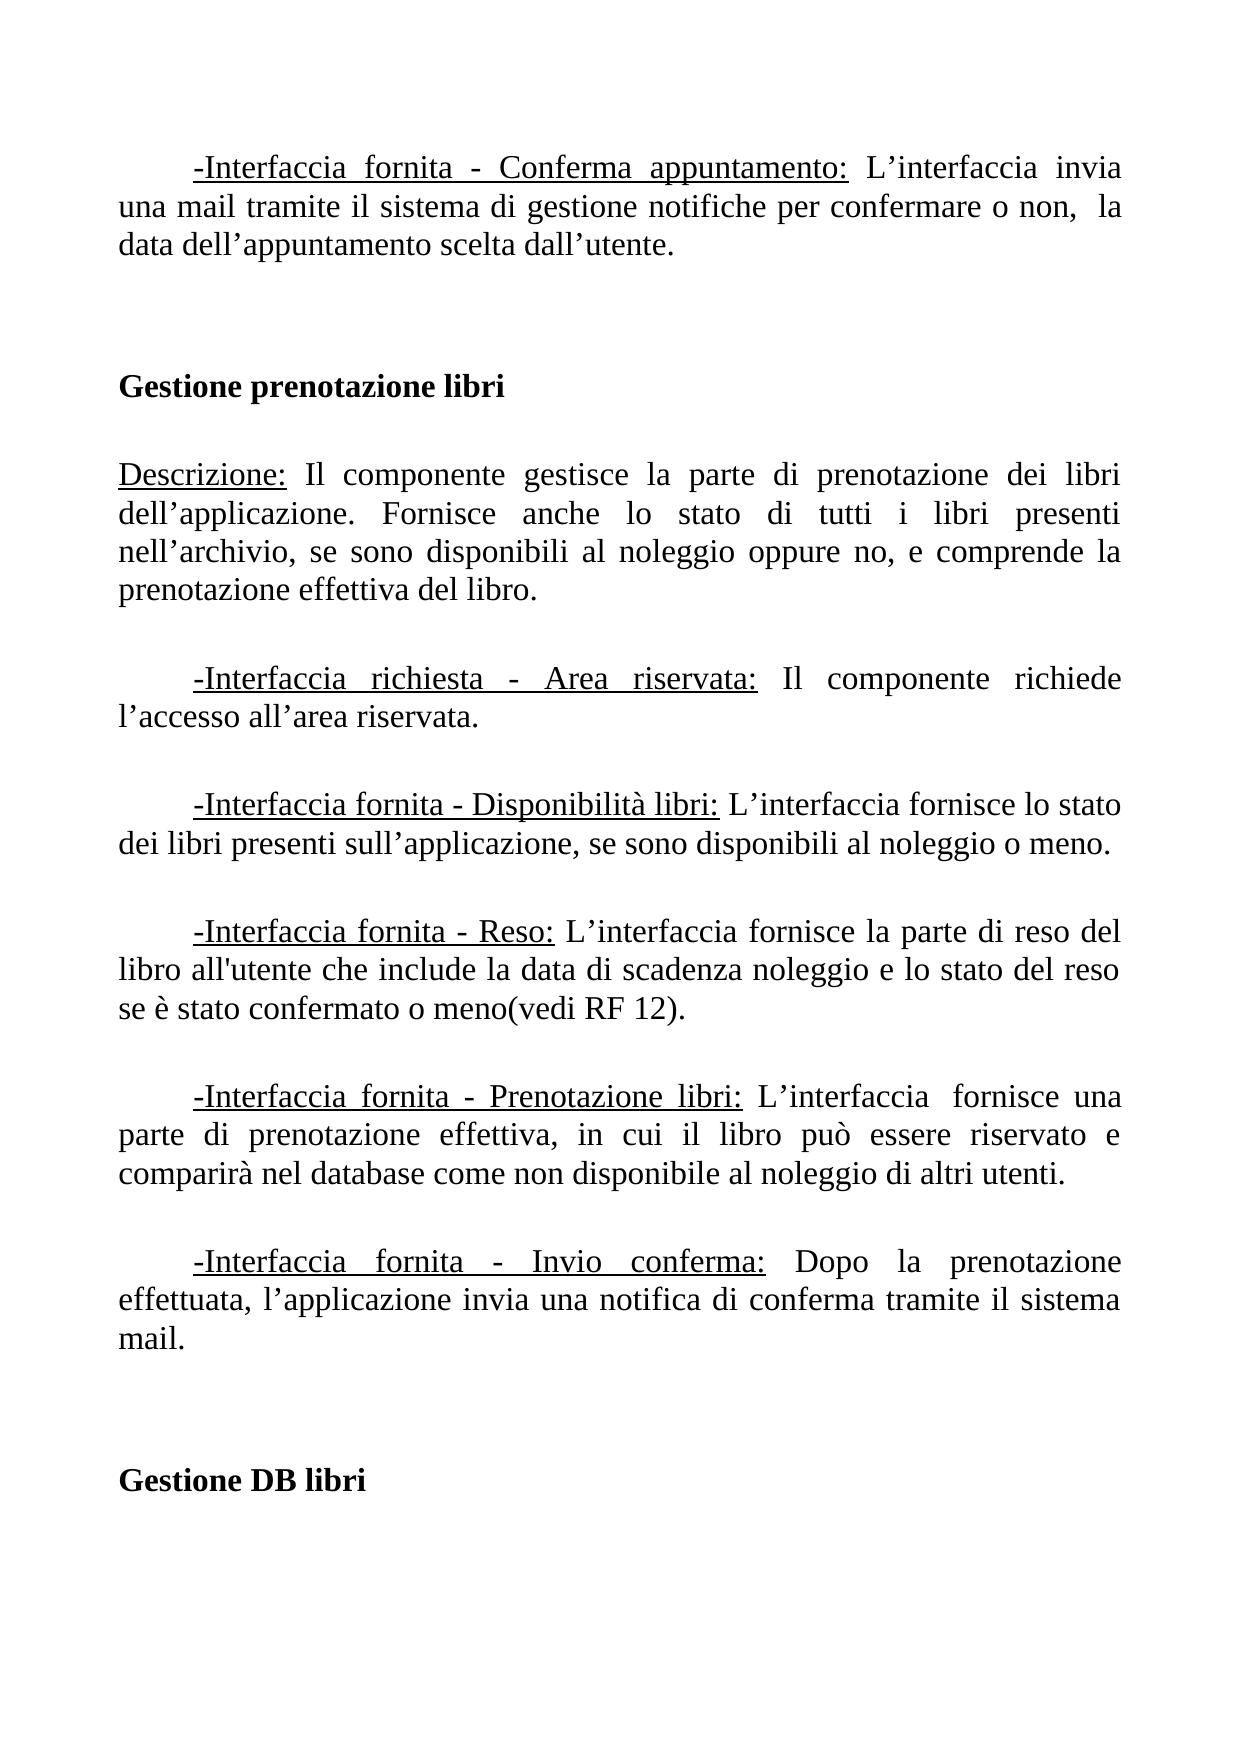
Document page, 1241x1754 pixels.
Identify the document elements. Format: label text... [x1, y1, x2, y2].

text -Interfaccia fornita - Disponibilità libri: L’interfaccia fornisce lo stato dei libri presenti sull’applicazione, se sono disponibili al noleggio o meno. [118, 785, 1122, 861]
text Descrizione: Il componente gestisce la parte di prenotazione dei libri dell’applicazione. Fornisce anche lo stato di tutti i libri presenti nell’archivio, se sono disponibili al noleggio oppure no, e comprende la prenotazione effettiva del libro. [118, 455, 1122, 608]
text -Interfaccia richiesta - Area riservata: Il componente richiede l’accesso all’area riservata. [118, 658, 1122, 735]
text -Interfaccia fornita - Prenotazione libri: L’interfaccia fornisce una parte di prenotazione effettiva, in cui il libro può essere riservato e comparirà nel database come non disponibile al noleggio di altri utenti. [118, 1076, 1122, 1191]
text -Interfaccia fornita - Reso: L’interfaccia fornisce la parte di reso del libro all'utente che include la data di scadenza noleggio e lo stato del reso se è stato confermato o meno(vedi RF 12). [118, 911, 1122, 1026]
text -Interfaccia fornita - Conferma appuntamento: L’interfaccia invia una mail tramite il sistema di gestione notifiche per confermare o non, la data dell’appuntamento scelta dall’utente. [118, 148, 1122, 263]
text Gestione prenotazione libri [118, 366, 1122, 405]
text Gestione DB libri [118, 1460, 1122, 1498]
text -Interfaccia fornita - Invio conferma: Dopo la prenotazione effettuata, l’applicazione invia una notifica di conferma tramite il sistema mail. [118, 1241, 1122, 1356]
